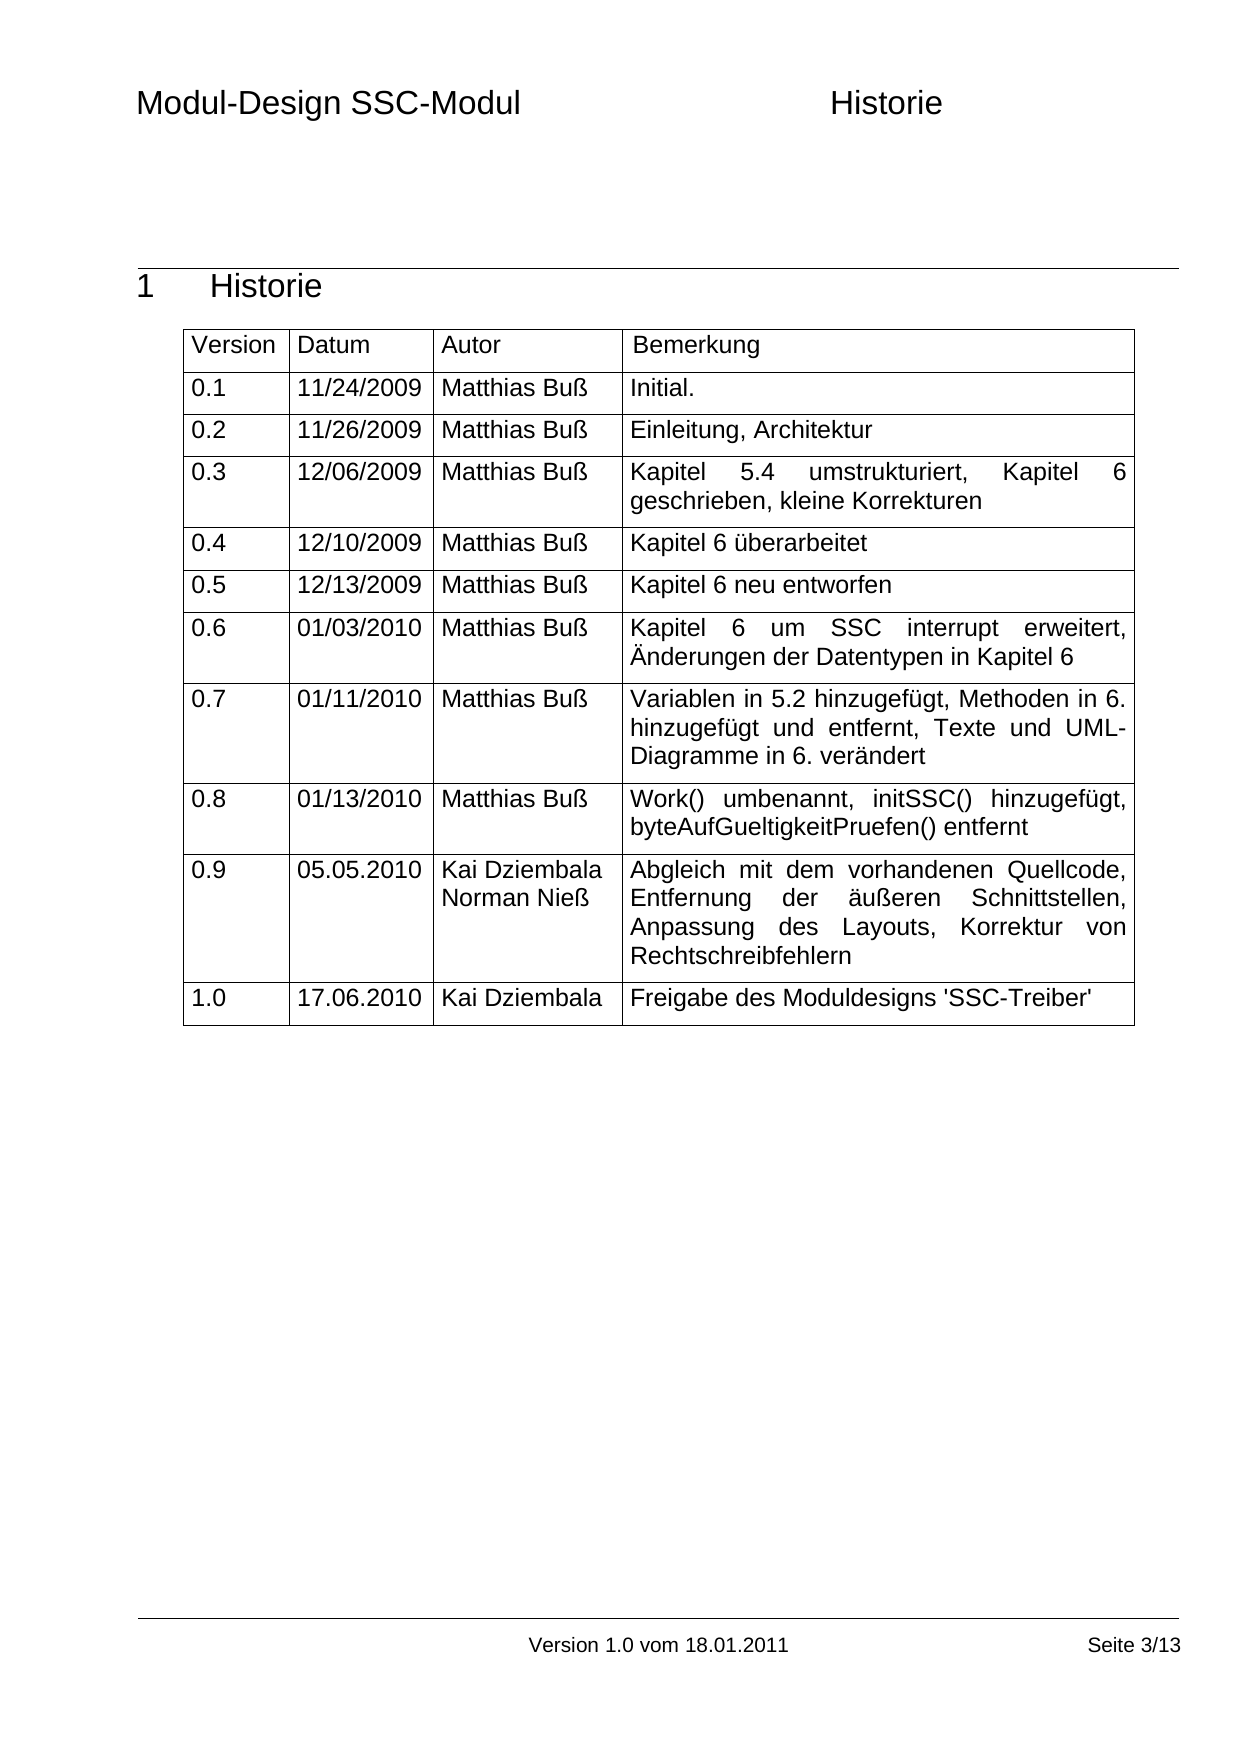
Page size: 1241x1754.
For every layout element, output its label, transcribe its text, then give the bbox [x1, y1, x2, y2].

table_cell Initial. [623, 373, 1134, 414]
table_cell 0.4 [184, 528, 289, 569]
table_cell Matthias Buß [434, 457, 622, 527]
table_cell 0.5 [184, 571, 289, 612]
table_cell Kapitel 6 neu entworfen [623, 571, 1134, 612]
table_cell Matthias Buß [434, 373, 622, 414]
table_cell Matthias Buß [434, 613, 622, 683]
table_header Datum [290, 330, 433, 372]
table_cell 05.05.2010 [290, 855, 433, 982]
table_cell Kai Dziembala Norman Nieß [434, 855, 622, 982]
table_cell 0.2 [184, 415, 289, 456]
table_cell 13.01.2010 [290, 784, 433, 854]
table_cell 0.1 [184, 373, 289, 414]
table_cell 0.3 [184, 457, 289, 527]
table_cell 0.8 [184, 784, 289, 854]
table_cell 24.11.2009 [290, 373, 433, 414]
table_cell Einleitung, Architektur [623, 415, 1134, 456]
table_cell Freigabe des Moduldesigns 'SSC-Treiber' [623, 983, 1134, 1024]
table_cell Variablen in 5.2 hinzugefügt, Methoden in 6. hinzugefügt und entfernt, Texte und UML-Diagramme in 6. verändert [623, 684, 1134, 783]
table_header Version [184, 330, 289, 372]
table_cell Matthias Buß [434, 571, 622, 612]
table_cell Matthias Buß [434, 415, 622, 456]
table_cell Work() umbenannt, initSSC() hinzugefügt, byteAufGueltigkeitPruefen() entfernt [623, 784, 1134, 854]
table_cell Kapitel 6 überarbeitet [623, 528, 1134, 569]
table_cell 0.9 [184, 855, 289, 982]
table_cell 1.0 [184, 983, 289, 1024]
table_cell Abgleich mit dem vorhandenen Quellcode, Entfernung der äußeren Schnittstellen, Anpassung des Layouts, Korrektur von Rechtschreibfehlern [623, 855, 1134, 982]
subtitle Historie [136, 289, 1181, 304]
table_cell 0.6 [184, 613, 289, 683]
table_cell Kai Dziembala [434, 983, 622, 1024]
table_cell 06.12.2009 [290, 457, 433, 527]
table_cell Matthias Buß [434, 528, 622, 569]
table_cell Kapitel 5.4 umstrukturiert, Kapitel 6 geschrieben, kleine Korrekturen [623, 457, 1134, 527]
table_cell Matthias Buß [434, 784, 622, 854]
table_header Autor [434, 330, 622, 372]
table_cell 10.12.2009 [290, 528, 433, 569]
table_cell 26.11.2009 [290, 415, 433, 456]
table_cell 17.06.2010 [290, 983, 433, 1024]
table_cell 0.7 [184, 684, 289, 783]
table_cell 13.12.2009 [290, 571, 433, 612]
table_cell Matthias Buß [434, 684, 622, 783]
table_cell 03.01.2010 [290, 613, 433, 683]
table_cell Kapitel 6 um SSC interrupt erweitert, Änderungen der Datentypen in Kapitel 6 [623, 613, 1134, 683]
table_header Bemerkung [623, 330, 1134, 372]
table_cell 11.01.2010 [290, 684, 433, 783]
